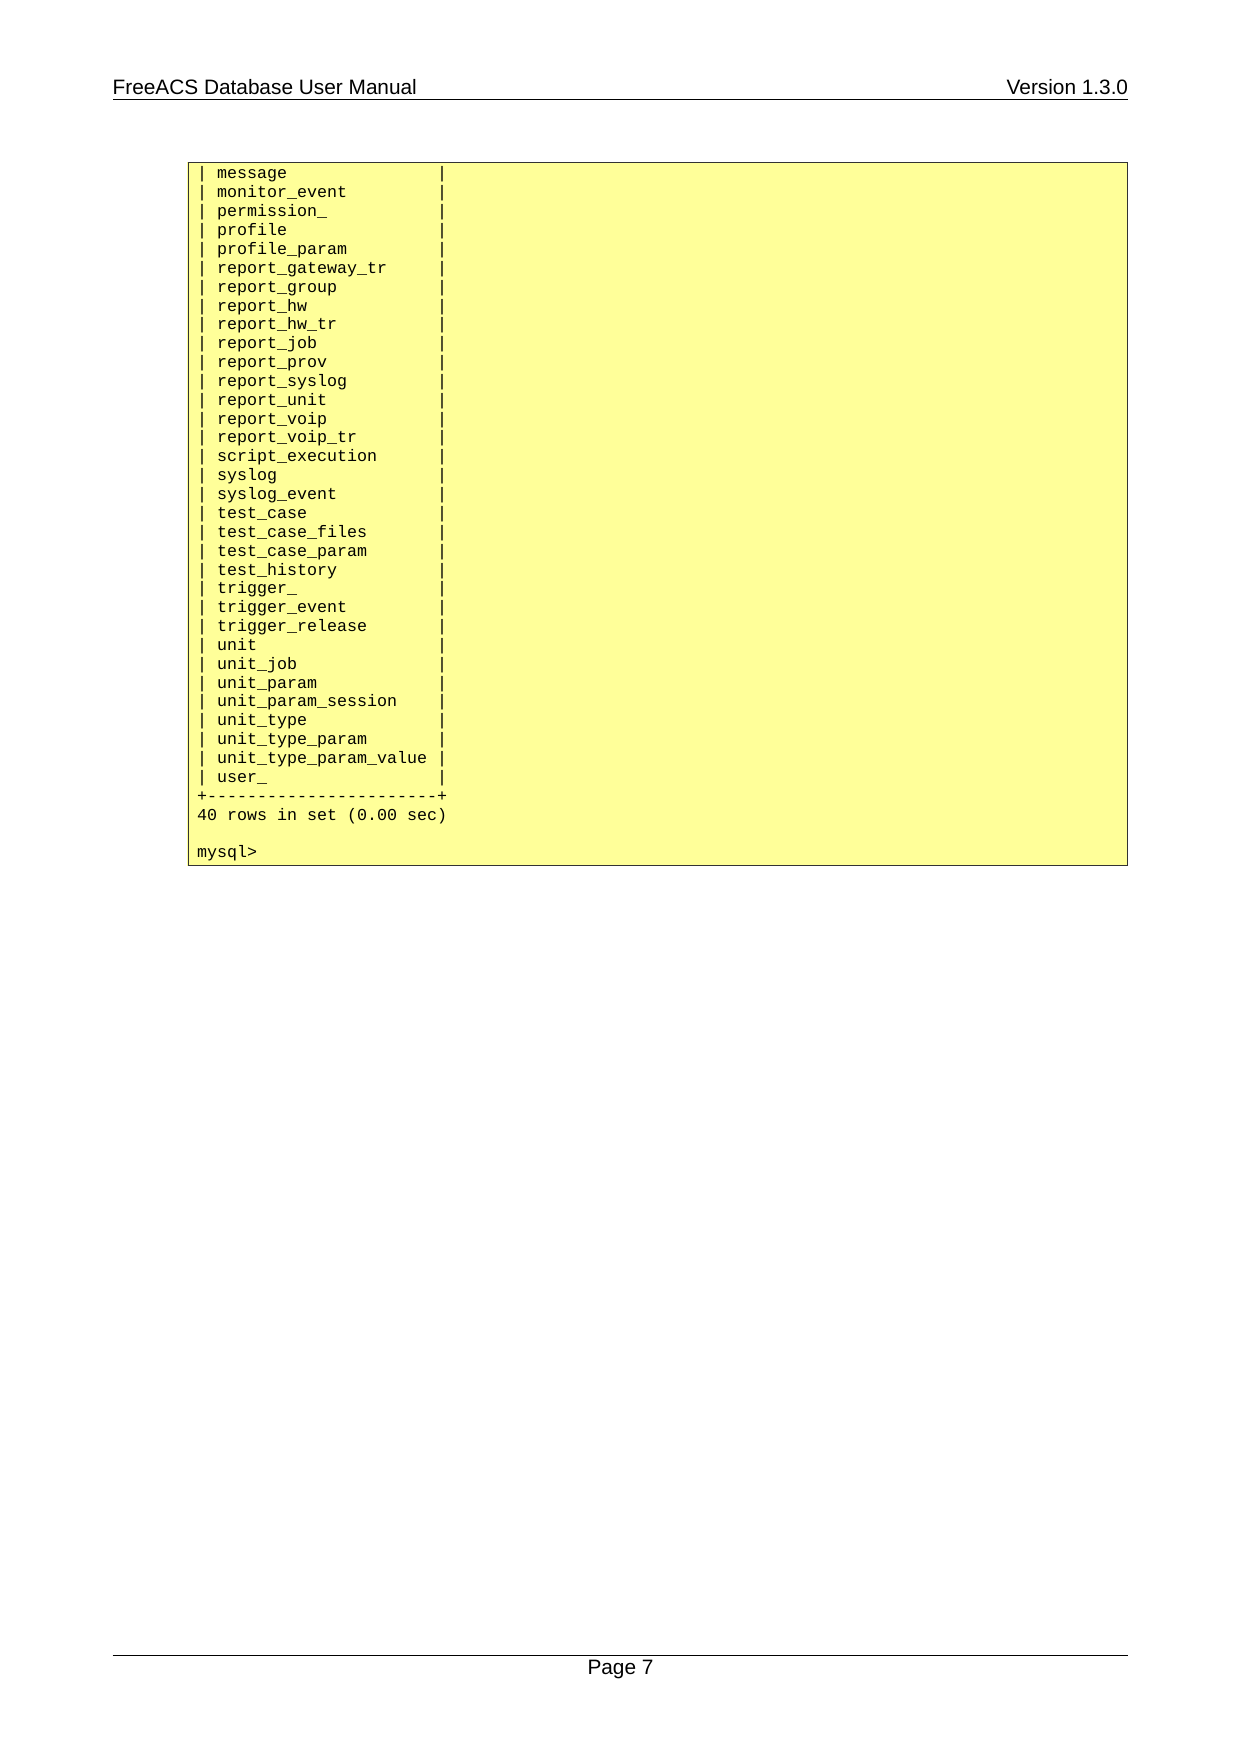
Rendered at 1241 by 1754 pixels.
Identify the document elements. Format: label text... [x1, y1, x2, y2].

text | test_case_param | [189, 539, 1127, 558]
text | unit_type_param_value | [189, 746, 1127, 765]
text | test_case | [189, 501, 1127, 520]
text | report_hw | [189, 294, 1127, 313]
text | report_unit | [189, 388, 1127, 407]
text | user_ | [189, 765, 1127, 784]
text 40 rows in set (0.00 sec) [189, 803, 1127, 822]
text | report_job | [189, 332, 1127, 351]
text | profile | [189, 218, 1127, 237]
text | test_history | [189, 558, 1127, 577]
text | profile_param | [189, 237, 1127, 256]
text | test_case_files | [189, 520, 1127, 539]
text | syslog | [189, 464, 1127, 482]
text | unit_param | [189, 671, 1127, 690]
text | report_prov | [189, 351, 1127, 369]
text | report_hw_tr | [189, 313, 1127, 332]
text | report_syslog | [189, 369, 1127, 388]
text | unit_type | [189, 709, 1127, 728]
text | permission_ | [189, 200, 1127, 218]
text | unit_type_param | [189, 728, 1127, 746]
text +-----------------------+ [189, 784, 1127, 803]
text | report_gateway_tr | [189, 256, 1127, 275]
text | trigger_release | [189, 614, 1127, 633]
text | report_voip_tr | [189, 426, 1127, 445]
text | report_group | [189, 275, 1127, 294]
text | trigger_event | [189, 596, 1127, 614]
text | syslog_event | [189, 482, 1127, 501]
text | unit | [189, 633, 1127, 652]
text | unit_param_session | [189, 690, 1127, 709]
text | report_voip | [189, 407, 1127, 426]
text | trigger_ | [189, 577, 1127, 596]
text | unit_job | [189, 652, 1127, 671]
text mysql> [189, 841, 1127, 865]
text | message | [189, 163, 1127, 181]
text | monitor_event | [189, 181, 1127, 200]
text | script_execution | [189, 445, 1127, 464]
